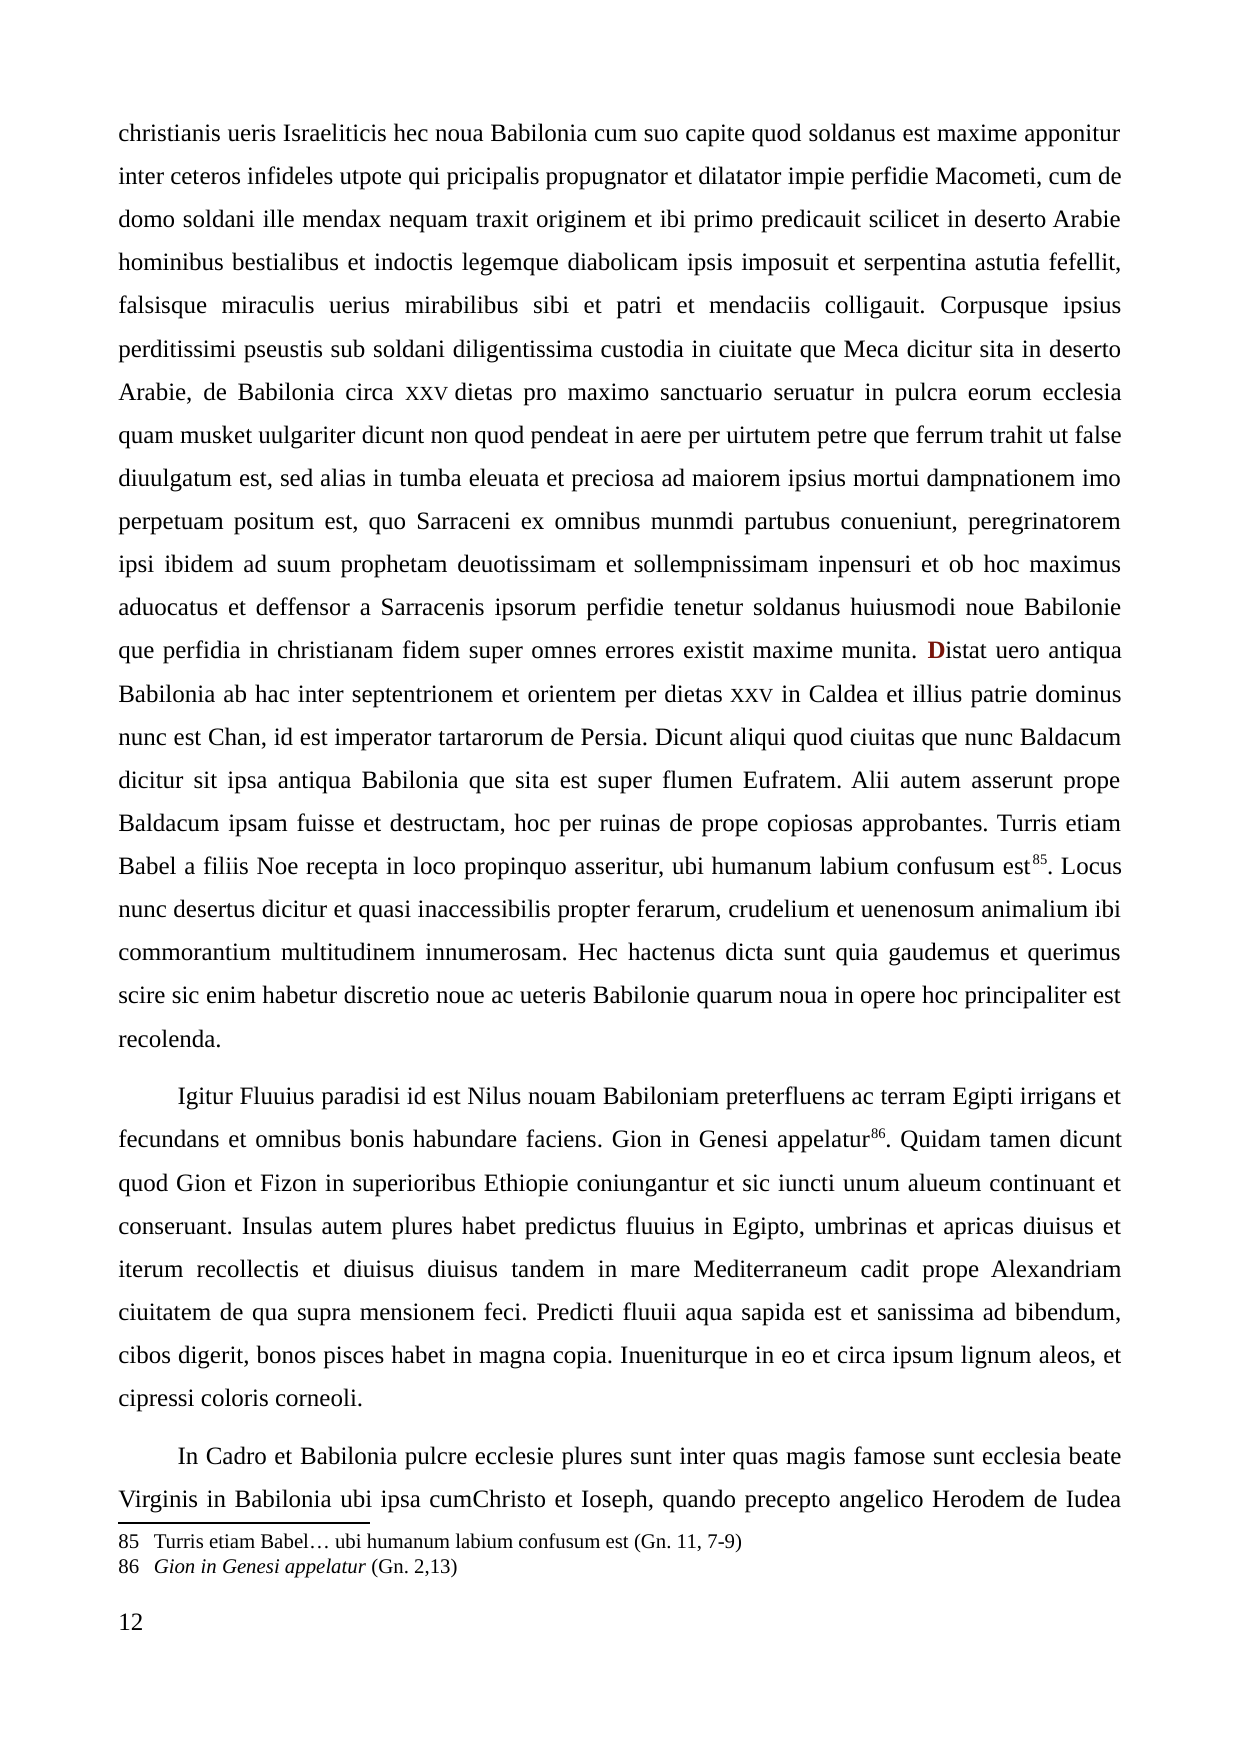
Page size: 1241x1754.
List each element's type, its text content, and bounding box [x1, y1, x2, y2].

text Gion in Genesi appelatur (Gn. 2,13) [118, 1553, 1122, 1578]
text In Cadro et Babilonia pulcre ecclesie plures sunt inter quas magis famose sunt ecclesia beate Virginis in Babilonia ubi ipsa cumChristo et Ioseph, quando precepto angelico Herodem de Iudea [118, 1441, 1122, 1513]
text Turris etiam Babel… ubi humanum labium confusum est (Gn. 11, 7-9) [118, 1529, 1122, 1553]
text christianis ueris Israeliticis hec noua Babilonia cum suo capite quod soldanus est maxime apponitur inter ceteros infideles utpote qui pricipalis propugnator et dilatator impie perfidie Macometi, cum de domo soldani ille mendax nequam traxit originem et ibi primo predicauit scilicet in deserto Arabie hominibus bestialibus et indoctis legemque diabolicam ipsis imposuit et serpentina astutia fefellit, falsisque miraculis uerius mirabilibus sibi et patri et mendaciis colligauit. Corpusque ipsius perditissimi pseustis sub soldani diligentissima custodia in ciuitate que Meca dicitur sita in deserto Arabie, de Babilonia circa xxv dietas pro maximo sanctuario seruatur in pulcra eorum ecclesia quam musket uulgariter dicunt non quod pendeat in aere per uirtutem petre que ferrum trahit ut false diuulgatum est, sed alias in tumba eleuata et preciosa ad maiorem ipsius mortui dampnationem imo perpetuam positum est, quo Sarraceni ex omnibus munmdi partubus conueniunt, peregrinatorem ipsi ibidem ad suum prophetam deuotissimam et sollempnissimam inpensuri et ob hoc maximus aduocatus et deffensor a Sarracenis ipsorum perfidie tenetur soldanus huiusmodi noue Babilonie que perfidia in christianam fidem super omnes errores existit maxime munita. Distat uero antiqua Babilonia ab hac inter septentrionem et orientem per dietas xxv in Caldea et illius patrie dominus nunc est Chan, id est imperator tartarorum de Persia. Dicunt aliqui quod ciuitas que nunc Baldacum dicitur sit ipsa antiqua Babilonia que sita est super flumen Eufratem. Alii autem asserunt prope Baldacum ipsam fuisse et destructam, hoc per ruinas de prope copiosas approbantes. Turris etiam Babel a filiis Noe recepta in loco propinquo asseritur, ubi humanum labium confusum est. Locus nunc desertus dicitur et quasi inaccessibilis propter ferarum, crudelium et uenenosum animalium ibi commorantium multitudinem innumerosam. Hec hactenus dicta sunt quia gaudemus et querimus scire sic enim habetur discretio noue ac ueteris Babilonie quarum noua in opere hoc principaliter est recolenda. [118, 118, 1122, 1052]
text Igitur Fluuius paradisi id est Nilus nouam Babiloniam preterfluens ac terram Egipti irrigans et fecundans et omnibus bonis habundare faciens. Gion in Genesi appelatur. Quidam tamen dicunt quod Gion et Fizon in superioribus Ethiopie coniungantur et sic iuncti unum alueum continuant et conseruant. Insulas autem plures habet predictus fluuius in Egipto, umbrinas et apricas diuisus et iterum recollectis et diuisus diuisus tandem in mare Mediterraneum cadit prope Alexandriam ciuitatem de qua supra mensionem feci. Predicti fluuii aqua sapida est et sanissima ad bibendum, cibos digerit, bonos pisces habet in magna copia. Inueniturque in eo et circa ipsum lignum aleos, et cipressi coloris corneoli. [118, 1081, 1122, 1412]
